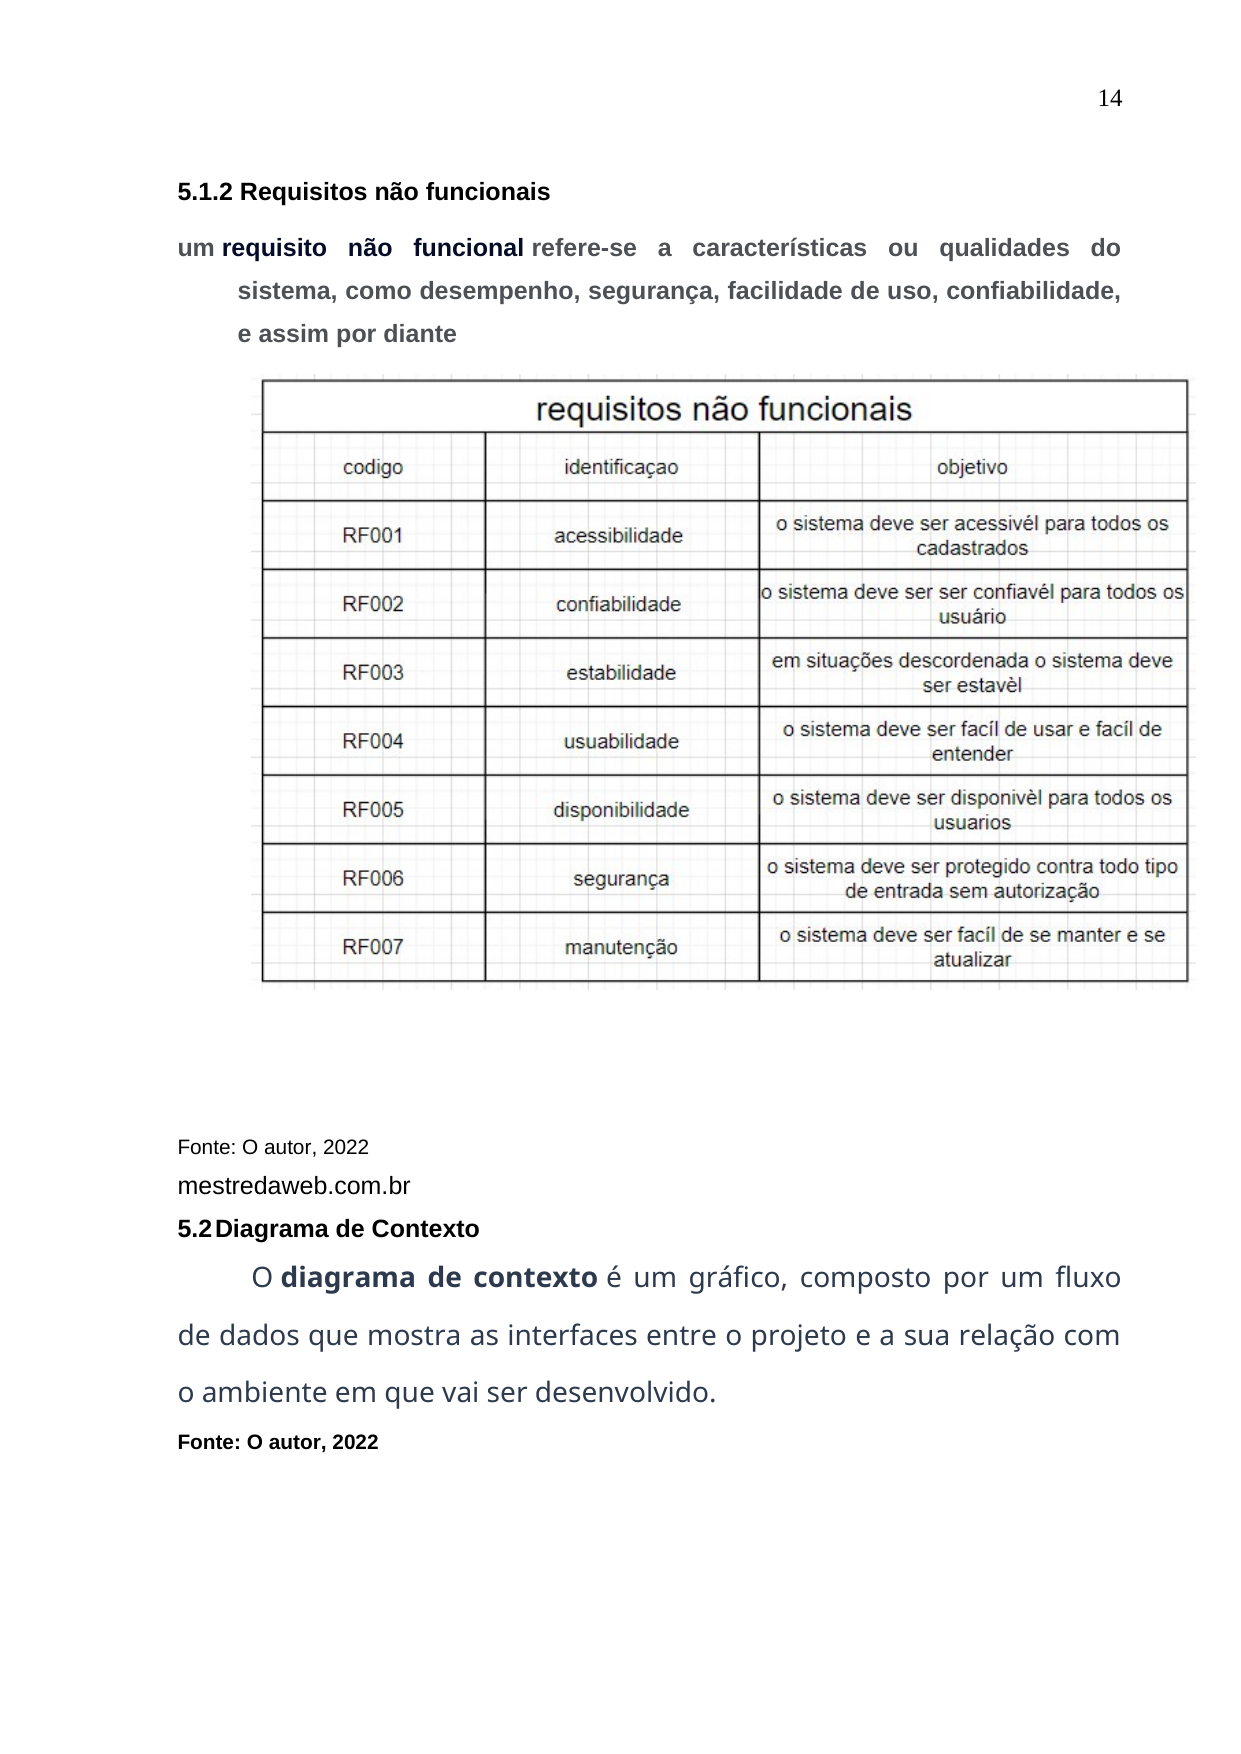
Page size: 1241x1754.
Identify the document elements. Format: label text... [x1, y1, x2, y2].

text mestredaweb.com.br [177, 1171, 1122, 1200]
subtitle 5.1.2 Requisitos não funcionais [177, 177, 1122, 206]
subtitle um requisito não funcional refere-se a características ou qualidades do sistema, como desempenho, segurança, facilidade de uso, confiabilidade, e assim por diante [177, 233, 1122, 348]
text Fonte: O autor, 2022 [177, 1430, 1122, 1454]
text O diagrama de contexto é um gráfico, composto por um fluxo de dados que mostra as interfaces entre o projeto e a sua relação com o ambiente em que vai ser desenvolvido. [177, 1257, 1122, 1411]
text Fonte: O autor, 2022 [177, 1135, 1122, 1159]
list Diagrama de Contexto [177, 1214, 1122, 1243]
